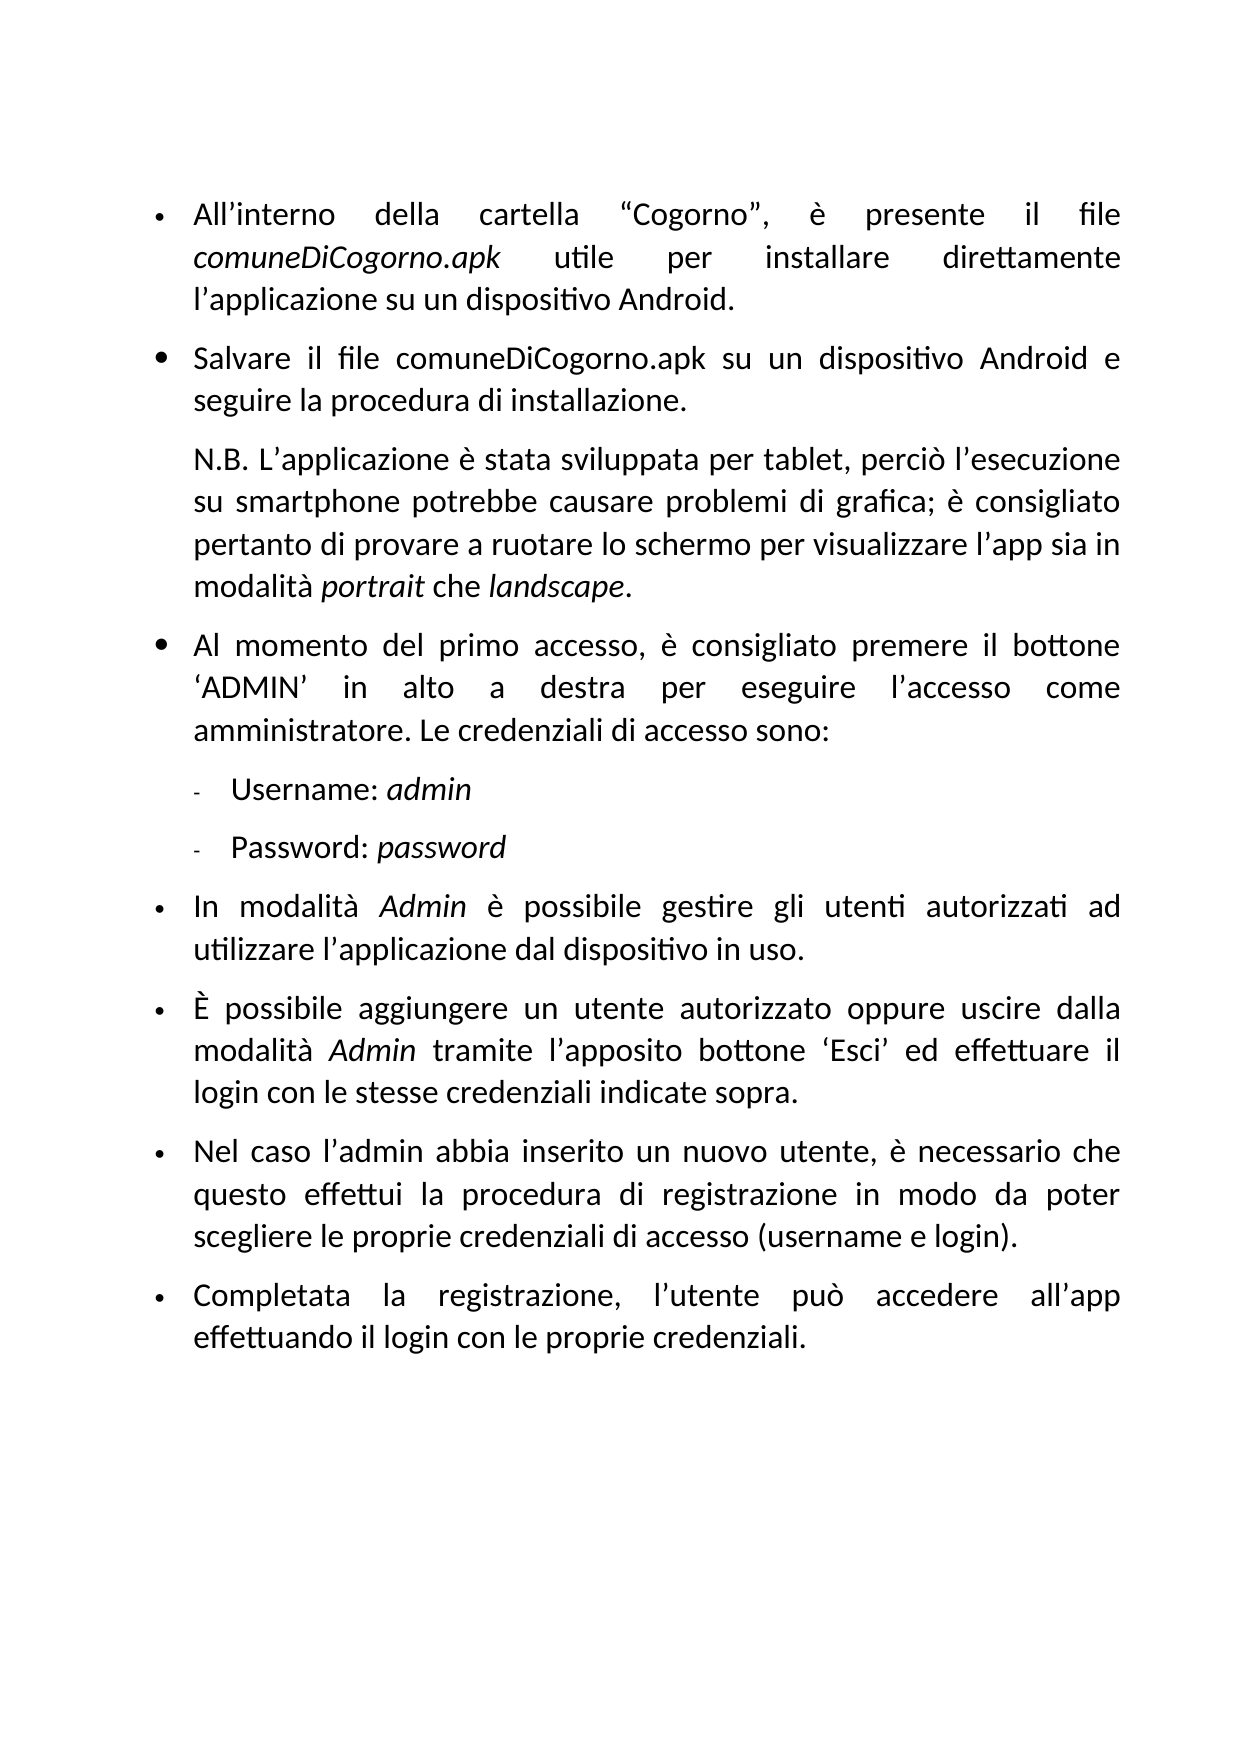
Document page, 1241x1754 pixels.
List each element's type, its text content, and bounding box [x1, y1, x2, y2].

list Completata la registrazione, l’utente può accedere all’app effettuando il login con le proprie credenziali. [156, 1274, 1122, 1357]
list Al momento del primo accesso, è consigliato premere il bottone ‘ADMIN’ in alto a destra per eseguire l’accesso come amministratore. Le credenziali di accesso sono: [156, 624, 1122, 749]
list Password: password [193, 826, 1122, 867]
list È possibile aggiungere un utente autorizzato oppure uscire dalla modalità Admin tramite l’apposito bottone ‘Esci’ ed effettuare il login con le stesse credenziali indicate sopra. [156, 987, 1122, 1112]
list In modalità Admin è possibile gestire gli utenti autorizzati ad utilizzare l’applicazione dal dispositivo in uso. [156, 885, 1122, 968]
list All’interno della cartella “Cogorno”, è presente il file comuneDiCogorno.apk utile per installare direttamente l’applicazione su un dispositivo Android. [156, 193, 1122, 319]
list Salvare il file comuneDiCogorno.apk su un dispositivo Android e seguire la procedura di installazione. [156, 337, 1122, 420]
list Nel caso l’admin abbia inserito un nuovo utente, è necessario che questo effettui la procedura di registrazione in modo da poter scegliere le proprie credenziali di accesso (username e login). [156, 1130, 1122, 1256]
list Username: admin [193, 767, 1122, 808]
text N.B. L’applicazione è stata sviluppata per tablet, perciò l’esecuzione su smartphone potrebbe causare problemi di grafica; è consigliato pertanto di provare a ruotare lo schermo per visualizzare l’app sia in modalità portrait che landscape. [193, 438, 1122, 606]
